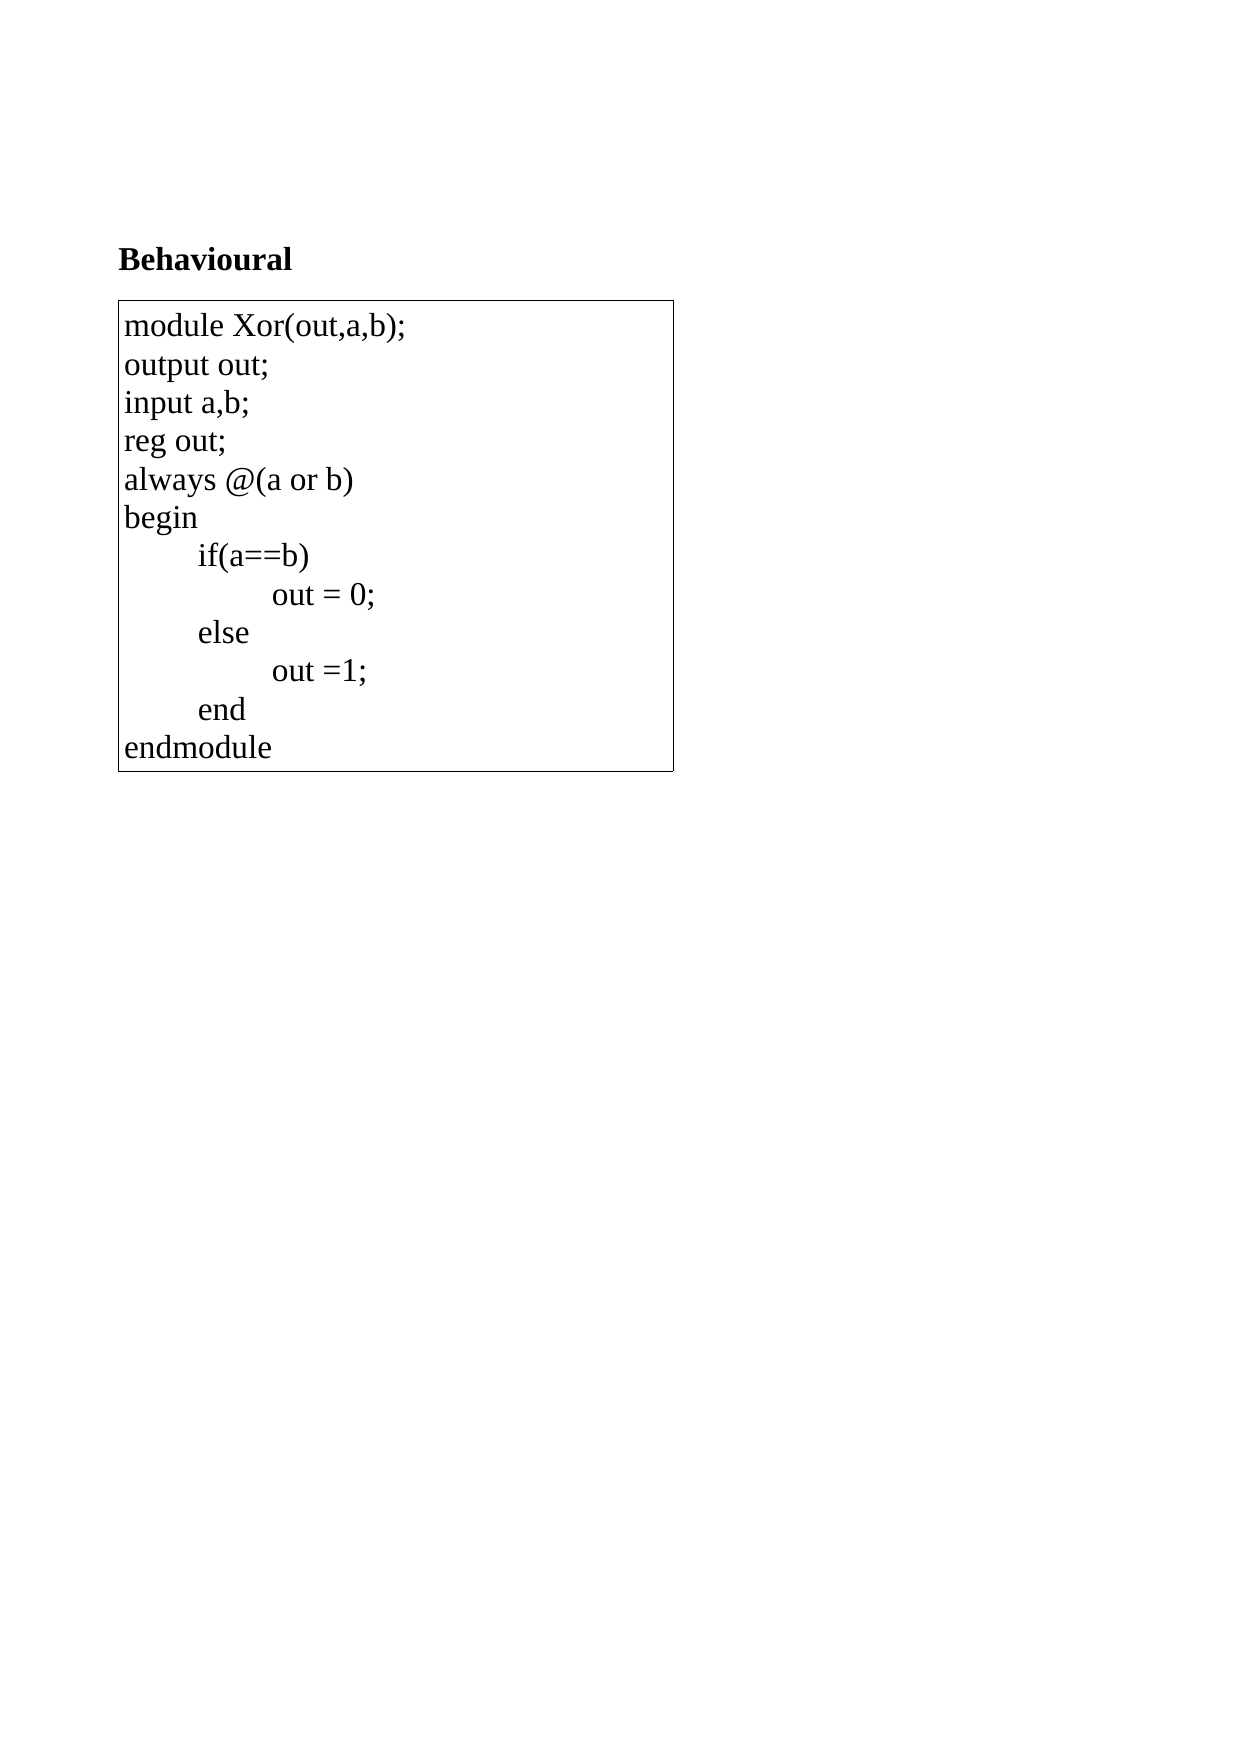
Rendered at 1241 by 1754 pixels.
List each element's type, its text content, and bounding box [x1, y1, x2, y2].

table_header module Xor(out,a,b); output out; input a,b; reg out; always @(a or b) begin if(a==b) out = 0; else out =1; end endmodule [119, 301, 673, 771]
text Behavioural [118, 239, 1122, 277]
